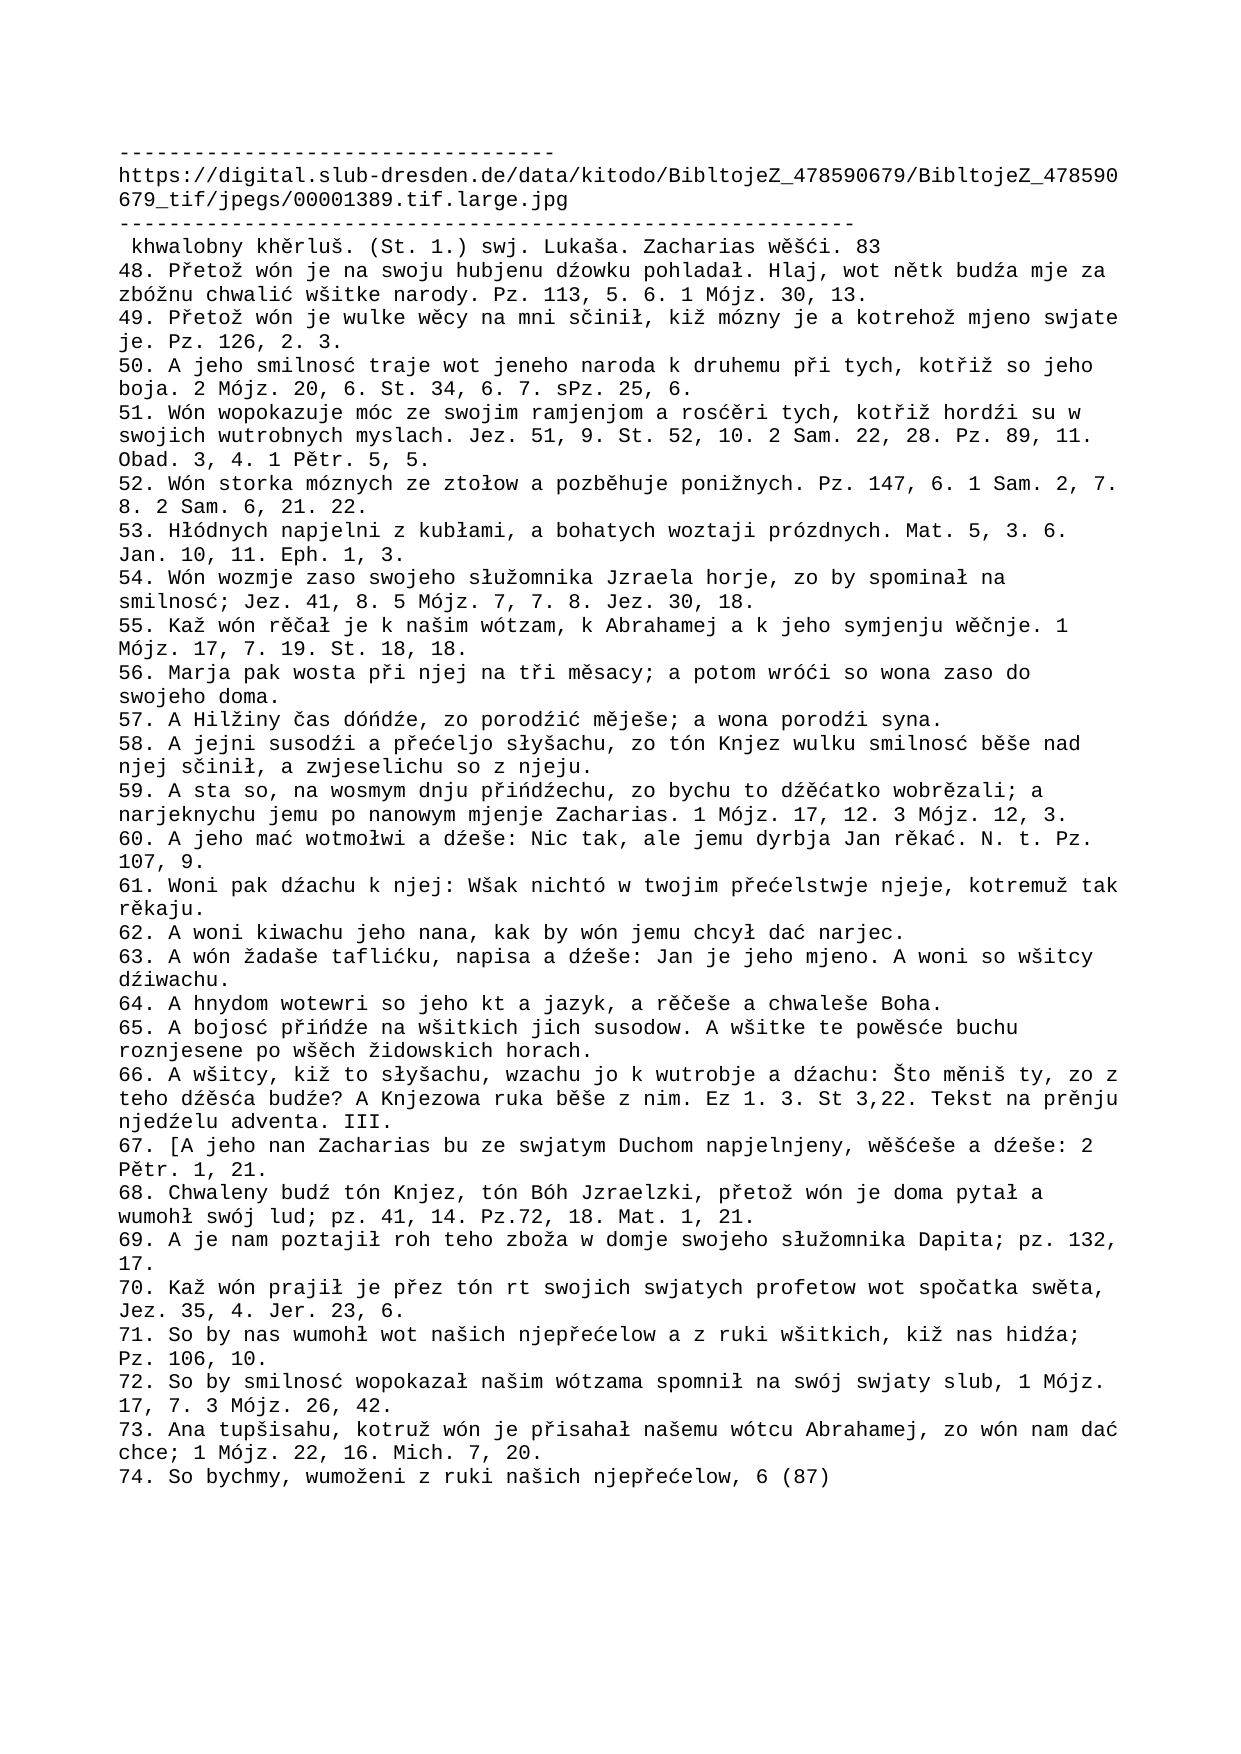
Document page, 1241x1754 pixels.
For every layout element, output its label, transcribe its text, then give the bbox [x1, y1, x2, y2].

text khwalobny khěrluš. (St. 1.) swj. Lukaša. Zacharias wěšći. 83 [118, 236, 1122, 260]
text 59. A sta so, na wosmym dnju přińdźechu, zo bychu to dźěćatko wobrězali; a narjeknychu jemu po nanowym mjenje Zacharias. 1 Mójz. 17, 12. 3 Mójz. 12, 3. [118, 780, 1122, 827]
text 66. A wšitcy, kiž to słyšachu, wzachu jo k wutrobje a dźachu: Što měniš ty, zo z teho dźěsća budźe? A Knjezowa ruka běše z nim. Ez 1. 3. St 3,22. Tekst na prěnju njedźelu adventa. III. [118, 1064, 1122, 1135]
text 63. A wón žadaše taflićku, napisa a dźeše: Jan je jeho mjeno. A woni so wšitcy dźiwachu. [118, 946, 1122, 993]
text 69. A je nam poztajił roh teho zboža w domje swojeho słužomnika Dapita; pz. 132, 17. [118, 1229, 1122, 1277]
text 56. Marja pak wosta při njej na tři měsacy; a potom wróći so wona zaso do swojeho doma. [118, 662, 1122, 709]
text 57. A Hilžiny čas dóńdźe, zo porodźić měješe; a wona porodźi syna. [118, 709, 1122, 733]
text 53. Hłódnych napjelni z kubłami, a bohatych woztaji prózdnych. Mat. 5, 3. 6. Jan. 10, 11. Eph. 1, 3. [118, 520, 1122, 567]
text 72. So by smilnosć wopokazał našim wótzama spomnił na swój swjaty slub, 1 Mójz. 17, 7. 3 Mójz. 26, 42. [118, 1371, 1122, 1419]
text 50. A jeho smilnosć traje wot jeneho naroda k druhemu při tych, kotřiž so jeho boja. 2 Mójz. 20, 6. St. 34, 6. 7. sPz. 25, 6. [118, 354, 1122, 402]
text 61. Woni pak dźachu k njej: Wšak nichtó w twojim přećelstwje njeje, kotremuž tak rěkaju. [118, 875, 1122, 922]
text ----------------------------------- https://digital.slub-dresden.de/data/kitodo/BibltojeZ_478590679/BibltojeZ_478590679_tif/jpegs/00001389.tif.large.jpg ----------------------------------------------------------- [118, 142, 1122, 236]
text 48. Přetož wón je na swoju hubjenu dźowku pohladał. Hlaj, wot nětk budźa mje za zbóžnu chwalić wšitke narody. Pz. 113, 5. 6. 1 Mójz. 30, 13. [118, 260, 1122, 307]
text 67. [A jeho nan Zacharias bu ze swjatym Duchom napjelnjeny, wěšćeše a dźeše: 2 Pětr. 1, 21. [118, 1135, 1122, 1182]
text 49. Přetož wón je wulke wěcy na mni sčinił, kiž mózny je a kotrehož mjeno swjate je. Pz. 126, 2. 3. [118, 307, 1122, 354]
text 58. A jejni susodźi a přećeljo słyšachu, zo tón Knjez wulku smilnosć běše nad njej sčinił, a zwjeselichu so z njeju. [118, 733, 1122, 780]
text 51. Wón wopokazuje móc ze swojim ramjenjom a rosćěri tych, kotřiž hordźi su w swojich wutrobnych myslach. Jez. 51, 9. St. 52, 10. 2 Sam. 22, 28. Pz. 89, 11. Obad. 3, 4. 1 Pětr. 5, 5. [118, 402, 1122, 473]
text 54. Wón wozmje zaso swojeho słužomnika Jzraela horje, zo by spominał na smilnosć; Jez. 41, 8. 5 Mójz. 7, 7. 8. Jez. 30, 18. [118, 567, 1122, 615]
text 64. A hnydom wotewri so jeho kt a jazyk, a rěčeše a chwaleše Boha. [118, 993, 1122, 1017]
text 74. So bychmy, wumoženi z ruki našich njepřećelow, 6 (87) [118, 1466, 1122, 1489]
text 71. So by nas wumohł wot našich njepřećelow a z ruki wšitkich, kiž nas hidźa; Pz. 106, 10. [118, 1324, 1122, 1371]
text 65. A bojosć přińdźe na wšitkich jich susodow. A wšitke te powěsće buchu roznjesene po wšěch židowskich horach. [118, 1017, 1122, 1064]
text 73. Ana tupšisahu, kotruž wón je přisahał našemu wótcu Abrahamej, zo wón nam dać chce; 1 Mójz. 22, 16. Mich. 7, 20. [118, 1419, 1122, 1466]
text 70. Kaž wón prajił je přez tón rt swojich swjatych profetow wot spočatka swěta, Jez. 35, 4. Jer. 23, 6. [118, 1277, 1122, 1324]
text 52. Wón storka móznych ze ztołow a pozběhuje ponižnych. Pz. 147, 6. 1 Sam. 2, 7. 8. 2 Sam. 6, 21. 22. [118, 473, 1122, 520]
text 60. A jeho mać wotmołwi a dźeše: Nic tak, ale jemu dyrbja Jan rěkać. N. t. Pz. 107, 9. [118, 827, 1122, 875]
text 62. A woni kiwachu jeho nana, kak by wón jemu chcył dać narjec. [118, 922, 1122, 946]
text 68. Chwaleny budź tón Knjez, tón Bóh Jzraelzki, přetož wón je doma pytał a wumohł swój lud; pz. 41, 14. Pz.72, 18. Mat. 1, 21. [118, 1182, 1122, 1229]
text 55. Kaž wón rěčał je k našim wótzam, k Abrahamej a k jeho symjenju wěčnje. 1 Mójz. 17, 7. 19. St. 18, 18. [118, 615, 1122, 662]
